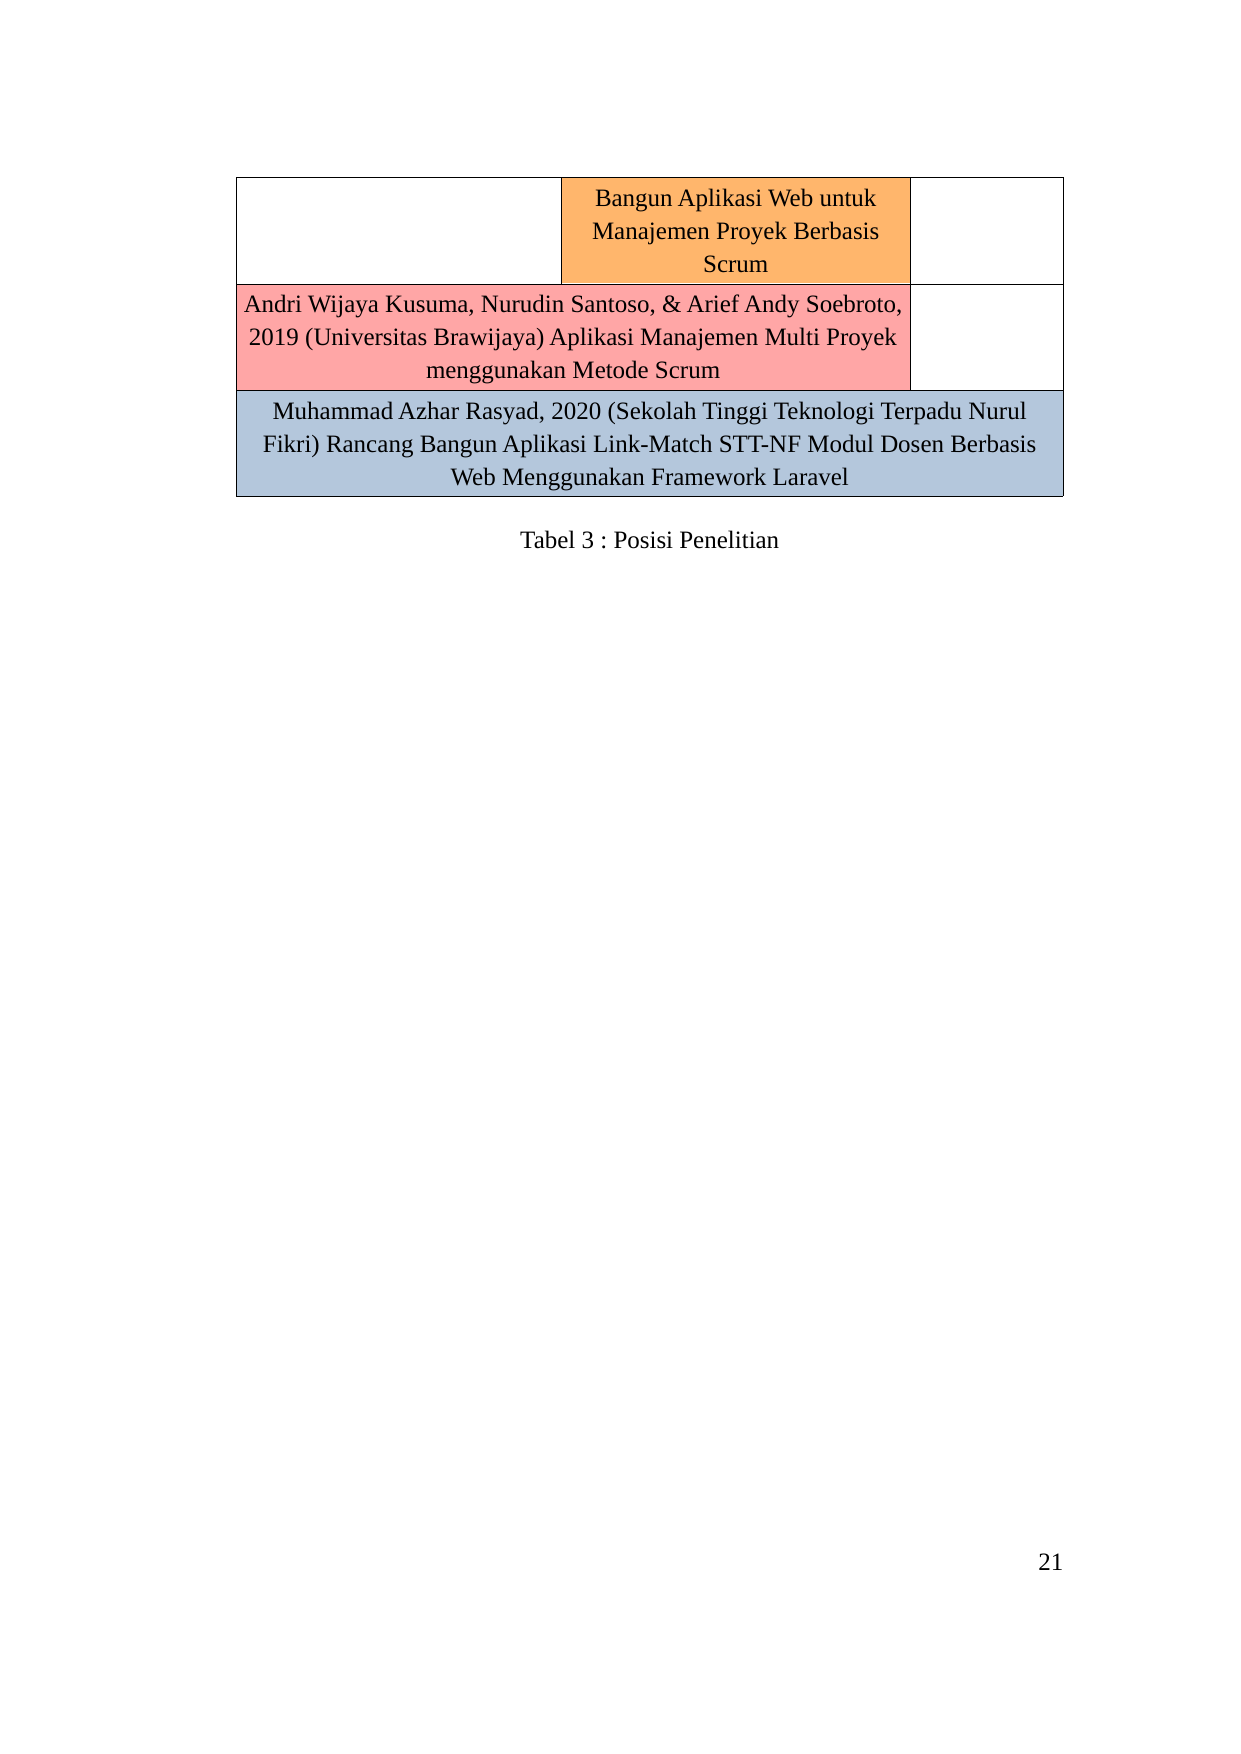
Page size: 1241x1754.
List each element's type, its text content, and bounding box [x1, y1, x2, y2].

table_cell Andri Wijaya Kusuma, Nurudin Santoso, & Arief Andy Soebroto, 2019 (Universitas Brawijaya) Aplikasi Manajemen Multi Proyek menggunakan Metode Scrum [237, 285, 910, 390]
table_cell Muhammad Azhar Rasyad, 2020 (Sekolah Tinggi Teknologi Terpadu Nurul Fikri) Rancang Bangun Aplikasi Link-Match STT-NF Modul Dosen Berbasis Web Menggunakan Framework Laravel [237, 391, 1063, 496]
table_cell Bangun Aplikasi Web untuk Manajemen Proyek Berbasis Scrum [562, 178, 910, 283]
table_cell [237, 178, 561, 283]
table_cell [911, 178, 1063, 283]
text Tabel 3 : Posisi Penelitian [236, 525, 1063, 554]
table_cell [911, 285, 1063, 390]
